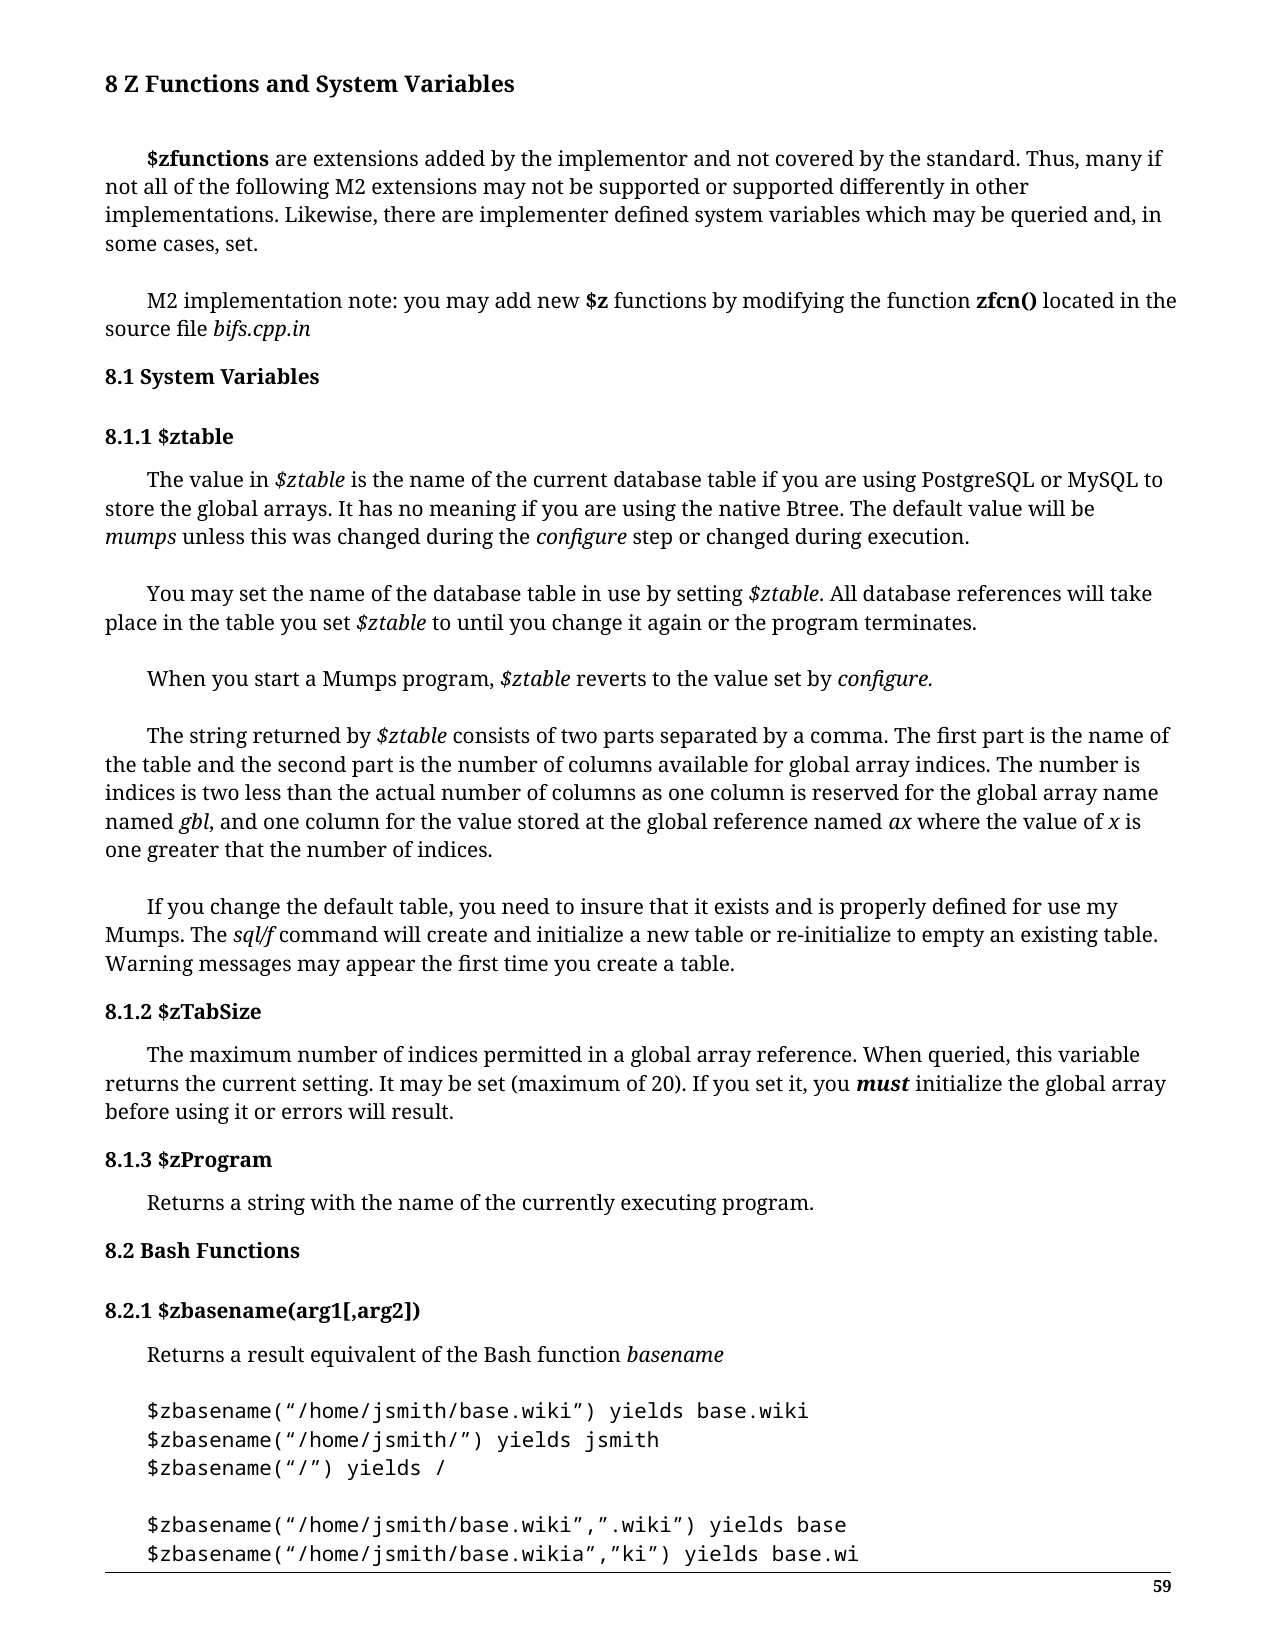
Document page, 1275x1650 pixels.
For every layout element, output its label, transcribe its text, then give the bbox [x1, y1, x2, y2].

subtitle System Variables [105, 362, 1186, 391]
text You may set the name of the database table in use by setting $ztable. All database references will take place in the table you set $ztable to until you change it again or the program terminates. [105, 579, 1171, 636]
text When you start a Mumps program, $ztable reverts to the value set by configure. [105, 664, 1171, 693]
text Returns a string with the name of the currently executing program. [105, 1188, 1171, 1217]
subtitle Z Functions and System Variables [105, 67, 1186, 99]
subtitle Bash Functions [105, 1236, 1186, 1265]
subtitle $zTabSize [105, 997, 1186, 1025]
text $zbasename(“/home/jsmith/base.wikia”,”ki”) yields base.wi [105, 1539, 1171, 1567]
text $zbasename(“/”) yields / [105, 1453, 1171, 1482]
text $zbasename(“/home/jsmith/”) yields jsmith [105, 1425, 1171, 1453]
subtitle $zbasename(arg1[,arg2]) [105, 1296, 1186, 1325]
text The maximum number of indices permitted in a global array reference. When queried, this variable returns the current setting. It may be set (maximum of 20). If you set it, you must initialize the global array before using it or errors will result. [105, 1040, 1171, 1126]
subtitle $zProgram [105, 1145, 1186, 1173]
text Returns a result equivalent of the Bash function basename [105, 1340, 1171, 1368]
text The string returned by $ztable consists of two parts separated by a comma. The first part is the name of the table and the second part is the number of columns available for global array indices. The number is indices is two less than the actual number of columns as one column is reserved for the global array name named gbl, and one column for the value stored at the global reference named ax where the value of x is one greater that the number of indices. [105, 721, 1171, 864]
text M2 implementation note: you may add new $z functions by modifying the function zfcn() located in the source file bifs.cpp.in [105, 286, 1186, 343]
text The value in $ztable is the name of the current database table if you are using PostgreSQL or MySQL to store the global arrays. It has no meaning if you are using the native Btree. The default value will be mumps unless this was changed during the configure step or changed during execution. [105, 466, 1171, 551]
text $zbasename(“/home/jsmith/base.wiki”,”.wiki”) yields base [105, 1510, 1171, 1539]
text $zbasename(“/home/jsmith/base.wiki”) yields base.wiki [105, 1397, 1171, 1425]
text $zfunctions are extensions added by the implementor and not covered by the standard. Thus, many if not all of the following M2 extensions may not be supported or supported differently in other implementations. Likewise, there are implementer defined system variables which may be queried and, in some cases, set. [105, 144, 1186, 257]
subtitle $ztable [105, 422, 1186, 451]
text If you change the default table, you need to insure that it exists and is properly defined for use my Mumps. The sql/f command will create and initialize a new table or re-initialize to empty an existing table. Warning messages may appear the first time you create a table. [105, 892, 1171, 977]
